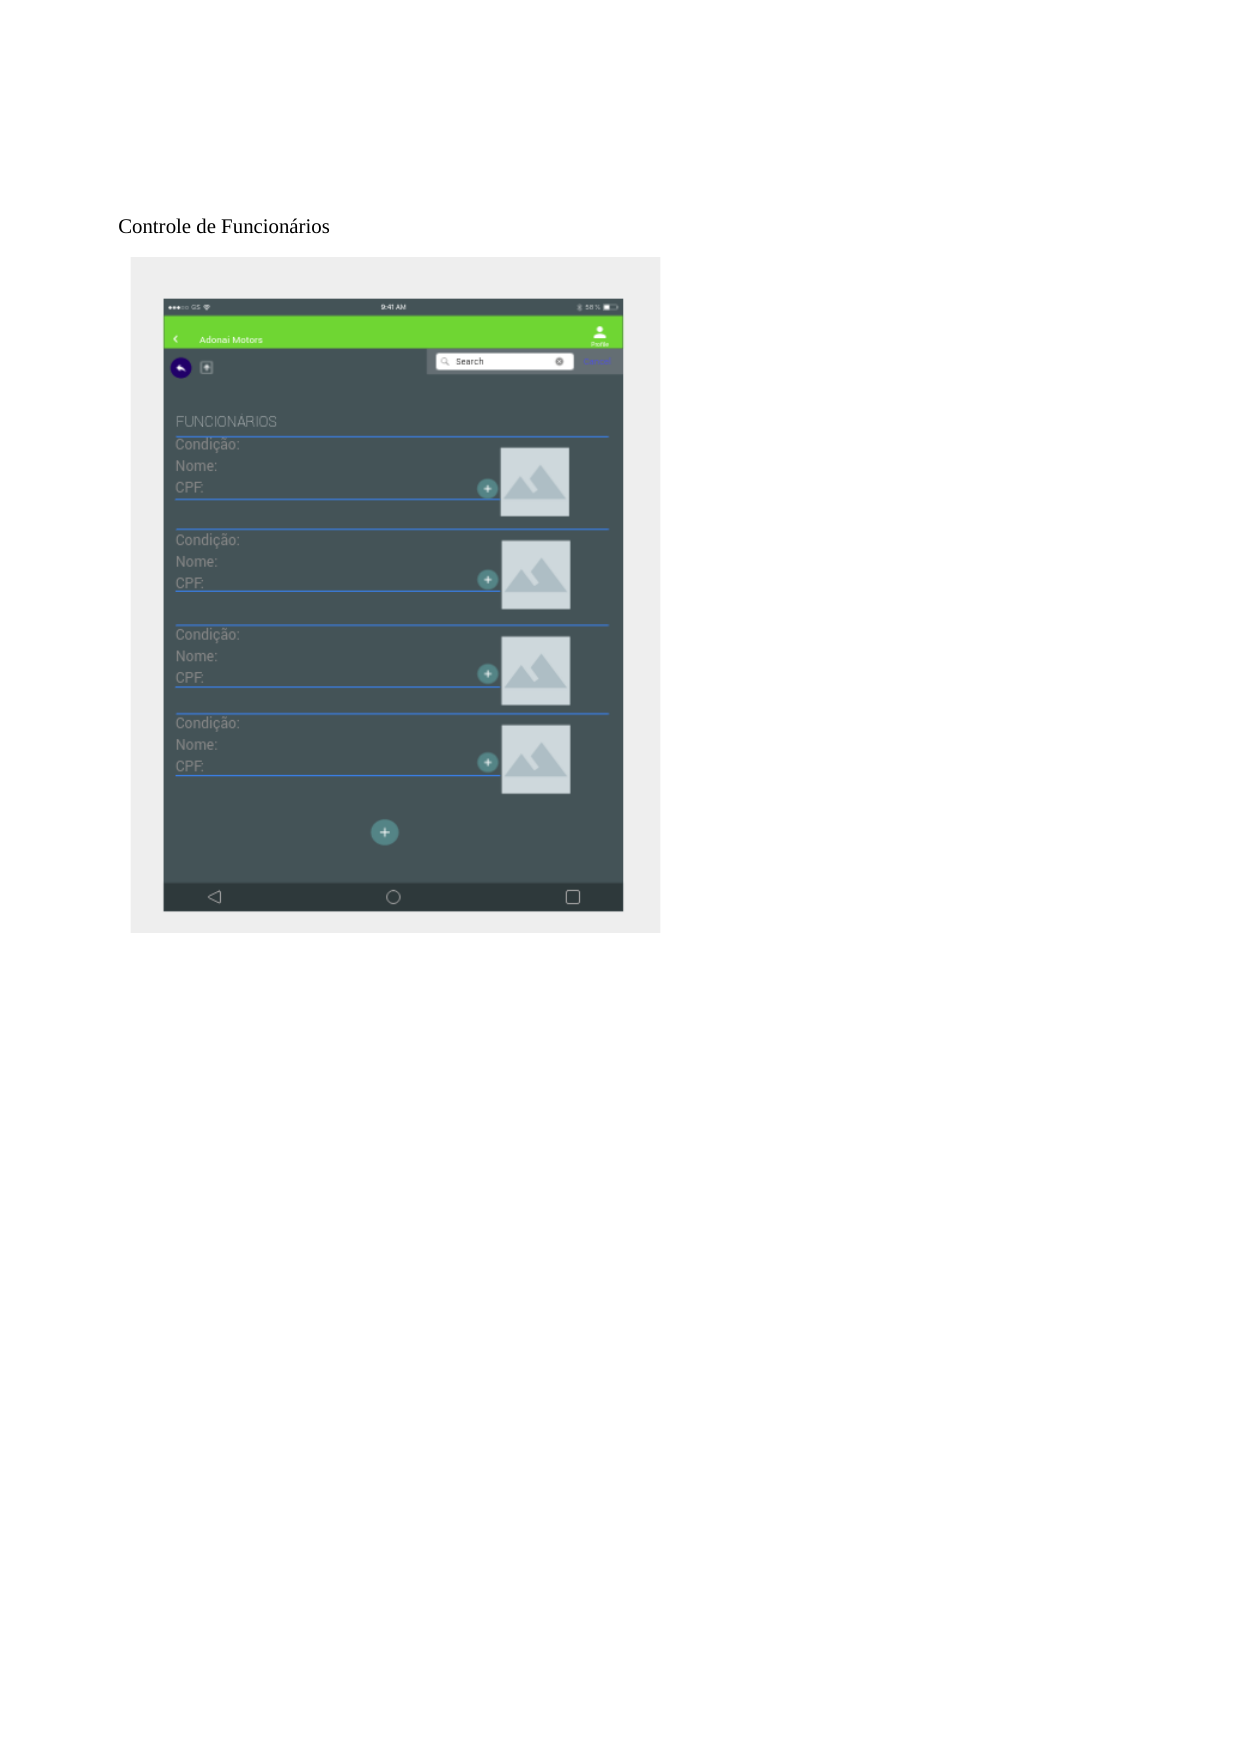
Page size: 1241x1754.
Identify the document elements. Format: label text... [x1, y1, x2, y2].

text Controle de Funcionários [118, 214, 1122, 238]
picture [323, 257, 661, 933]
